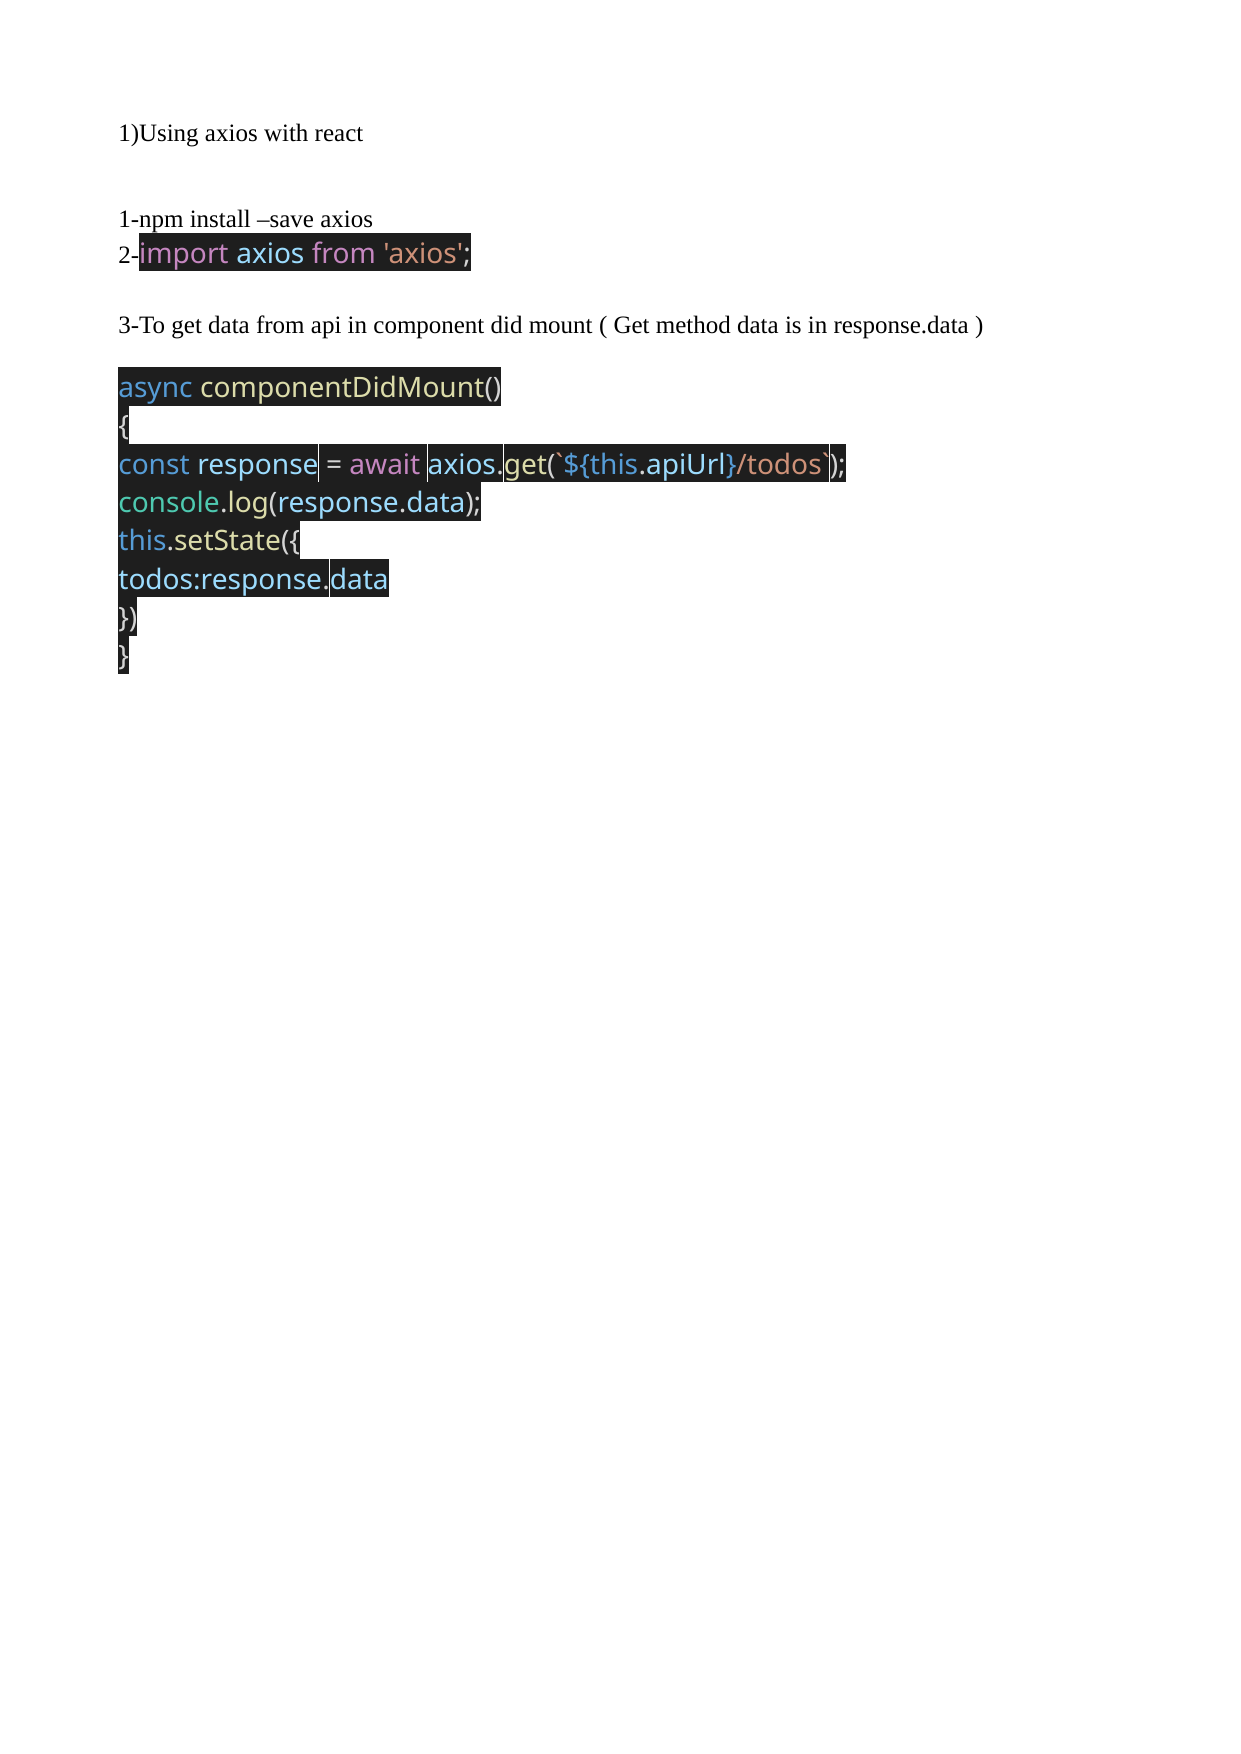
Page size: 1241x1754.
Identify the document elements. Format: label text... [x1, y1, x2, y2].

text 3-To get data from api in component did mount ( Get method data is in response.data ) [118, 310, 1122, 338]
text { [118, 406, 1122, 444]
text console.log(response.data); [118, 482, 1122, 521]
text this.setState({ [118, 521, 1122, 559]
text 2-import axios from 'axios'; [118, 233, 1122, 271]
text 1-npm install –save axios [118, 204, 1122, 233]
text 1)Using axios with react [118, 118, 1122, 147]
text todos:response.data [118, 559, 1122, 597]
text }) [118, 597, 1122, 636]
text const response = await axios.get(`${this.apiUrl}/todos`); [118, 444, 1122, 482]
text async componentDidMount() [118, 367, 1122, 406]
text } [118, 636, 1122, 674]
